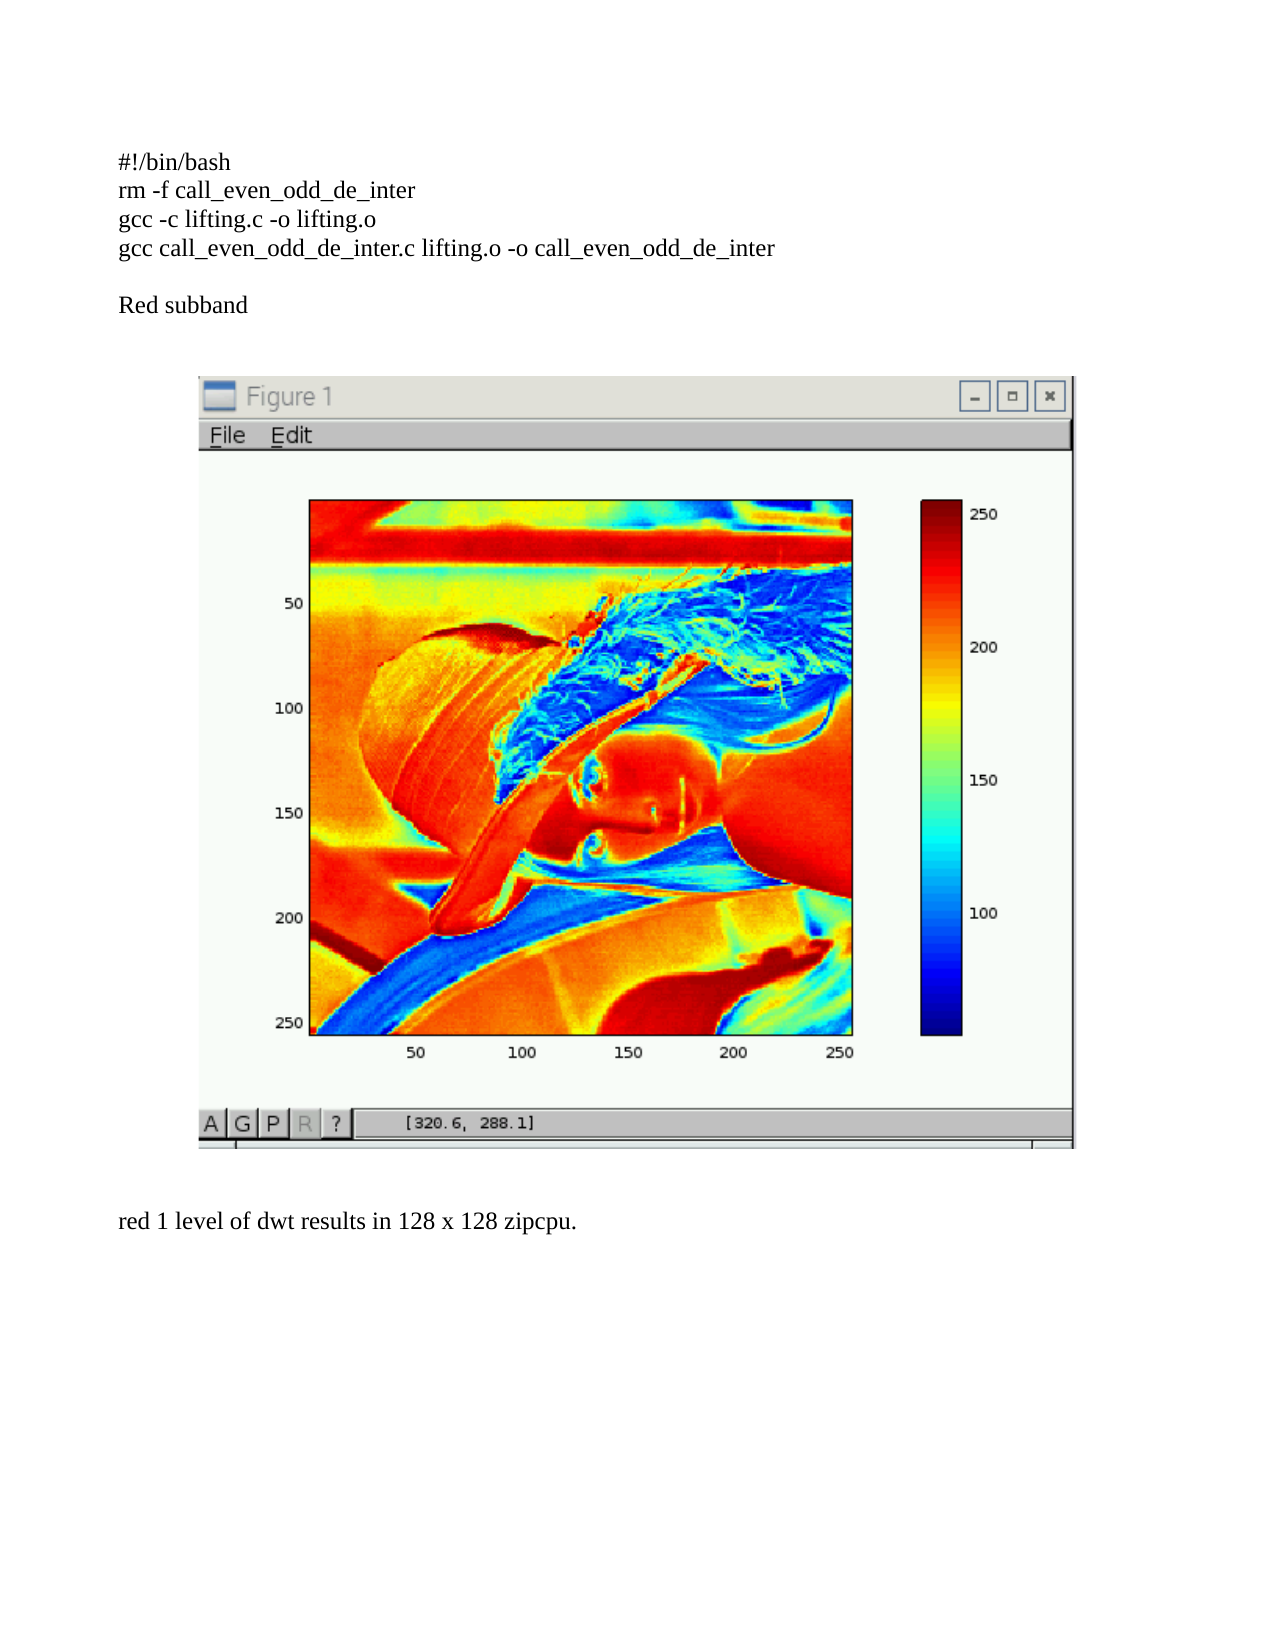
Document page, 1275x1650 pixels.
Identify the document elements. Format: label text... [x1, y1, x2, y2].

text red 1 level of dwt results in 128 x 128 zipcpu. [118, 1206, 1157, 1235]
text Red subband [118, 291, 1157, 319]
text rm -f call_even_odd_de_inter [118, 176, 1157, 204]
picture [198, 376, 1077, 1149]
text gcc -c lifting.c -o lifting.o [118, 204, 1157, 233]
text #!/bin/bash [118, 147, 1157, 176]
text gcc call_even_odd_de_inter.c lifting.o -o call_even_odd_de_inter [118, 233, 1157, 262]
